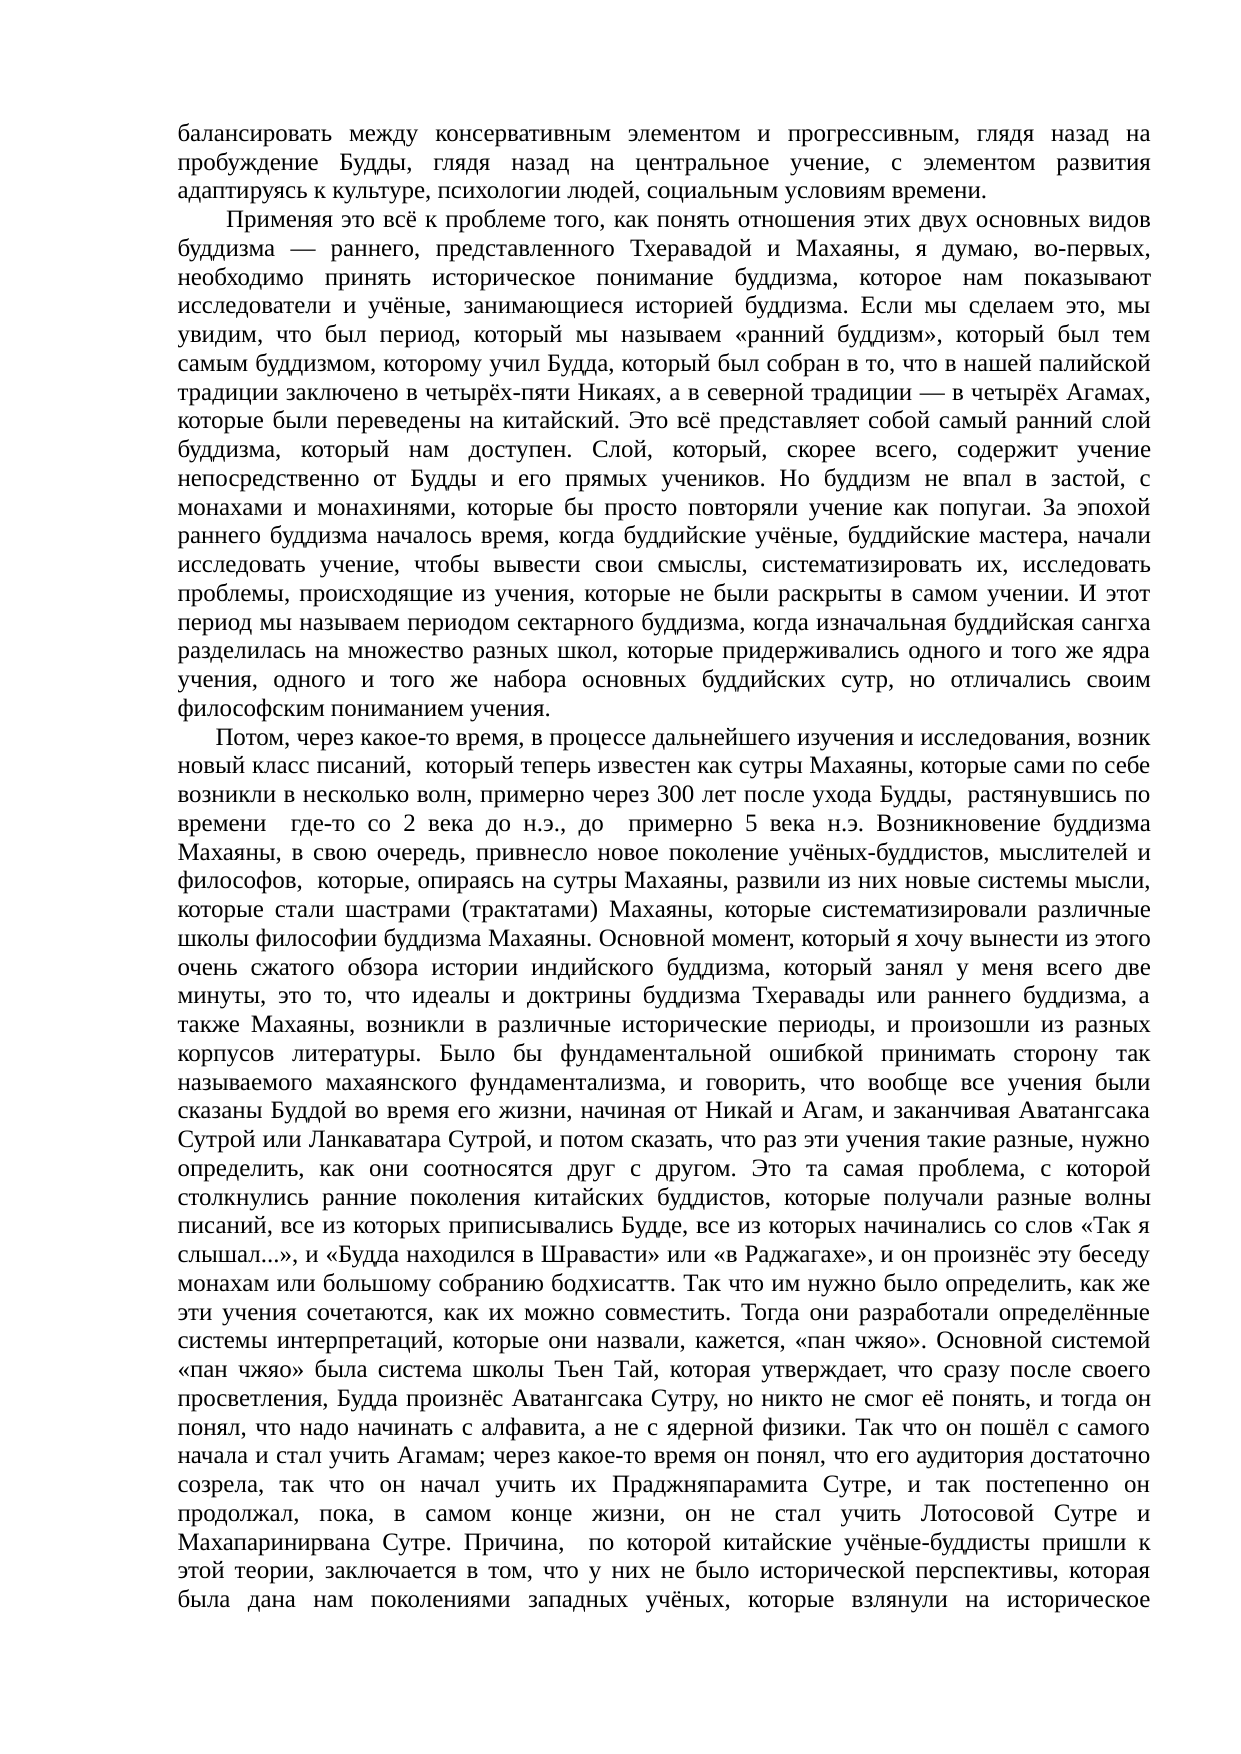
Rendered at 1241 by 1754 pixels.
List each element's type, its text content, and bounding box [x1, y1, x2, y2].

text балансировать между консервативным элементом и прогрессивным, глядя назад на пробуждение Будды, глядя назад на центральное учение, с элементом развития адаптируясь к культуре, психологии людей, социальным условиям времени. [177, 118, 1152, 204]
text Потом, через какое-то время, в процессе дальнейшего изучения и исследования, возник новый класс писаний, который теперь известен как сутры Махаяны, которые сами по себе возникли в несколько волн, примерно через 300 лет после ухода Будды, растянувшись по времени где-то со 2 века до н.э., до примерно 5 века н.э. Возникновение буддизма Махаяны, в свою очередь, привнесло новое поколение учёных-буддистов, мыслителей и философов, которые, опираясь на сутры Махаяны, развили из них новые системы мысли, которые стали шастрами (трактатами) Махаяны, которые систематизировали различные школы философии буддизма Махаяны. Основной момент, который я хочу вынести из этого очень сжатого обзора истории индийского буддизма, который занял у меня всего две минуты, это то, что идеалы и доктрины буддизма Тхеравады или раннего буддизма, а также Махаяны, возникли в различные исторические периоды, и произошли из разных корпусов литературы. Было бы фундаментальной ошибкой принимать сторону так называемого махаянского фундаментализма, и говорить, что вообще все учения были сказаны Буддой во время его жизни, начиная от Никай и Агам, и заканчивая Аватангсака Сутрой или Ланкаватара Сутрой, и потом сказать, что раз эти учения такие разные, нужно определить, как они соотносятся друг с другом. Это та самая проблема, с которой столкнулись ранние поколения китайских буддистов, которые получали разные волны писаний, все из которых приписывались Будде, все из которых начинались со слов «Так я слышал...», и «Будда находился в Шравасти» или «в Раджагахе», и он произнёс эту беседу монахам или большому собранию бодхисаттв. Так что им нужно было определить, как же эти учения сочетаются, как их можно совместить. Тогда они разработали определённые системы интерпретаций, которые они назвали, кажется, «пан чжяо». Основной системой «пан чжяо» была система школы Тьен Тай, которая утверждает, что сразу после своего просветления, Будда произнёс Аватангсака Сутру, но никто не смог её понять, и тогда он понял, что надо начинать с алфавита, а не с ядерной физики. Так что он пошёл с самого начала и стал учить Агамам; через какое-то время он понял, что его аудитория достаточно созрела, так что он начал учить их Праджняпарамита Сутре, и так постепенно он продолжал, пока, в самом конце жизни, он не стал учить Лотосовой Сутре и Махапаринирвана Сутре. Причина, по которой китайские учёные-буддисты пришли к этой теории, заключается в том, что у них не было исторической перспективы, которая была дана нам поколениями западных учёных, которые взлянули на историческое [177, 722, 1152, 1613]
text Применяя это всё к проблеме того, как понять отношения этих двух основных видов буддизма — раннего, представленного Тхеравадой и Махаяны, я думаю, во-первых, необходимо принять историческое понимание буддизма, которое нам показывают исследователи и учёные, занимающиеся историей буддизма. Если мы сделаем это, мы увидим, что был период, который мы называем «ранний буддизм», который был тем самым буддизмом, которому учил Будда, который был собран в то, что в нашей палийской традиции заключено в четырёх-пяти Никаях, а в северной традиции — в четырёх Агамах, которые были переведены на китайский. Это всё представляет собой самый ранний слой буддизма, который нам доступен. Слой, который, скорее всего, содержит учение непосредственно от Будды и его прямых учеников. Но буддизм не впал в застой, с монахами и монахинями, которые бы просто повторяли учение как попугаи. За эпохой раннего буддизма началось время, когда буддийские учёные, буддийские мастера, начали исследовать учение, чтобы вывести свои смыслы, систематизировать их, исследовать проблемы, происходящие из учения, которые не были раскрыты в самом учении. И этот период мы называем периодом сектарного буддизма, когда изначальная буддийская сангха разделилась на множество разных школ, которые придерживались одного и того же ядра учения, одного и того же набора основных буддийских сутр, но отличались своим философским пониманием учения. [177, 204, 1152, 722]
